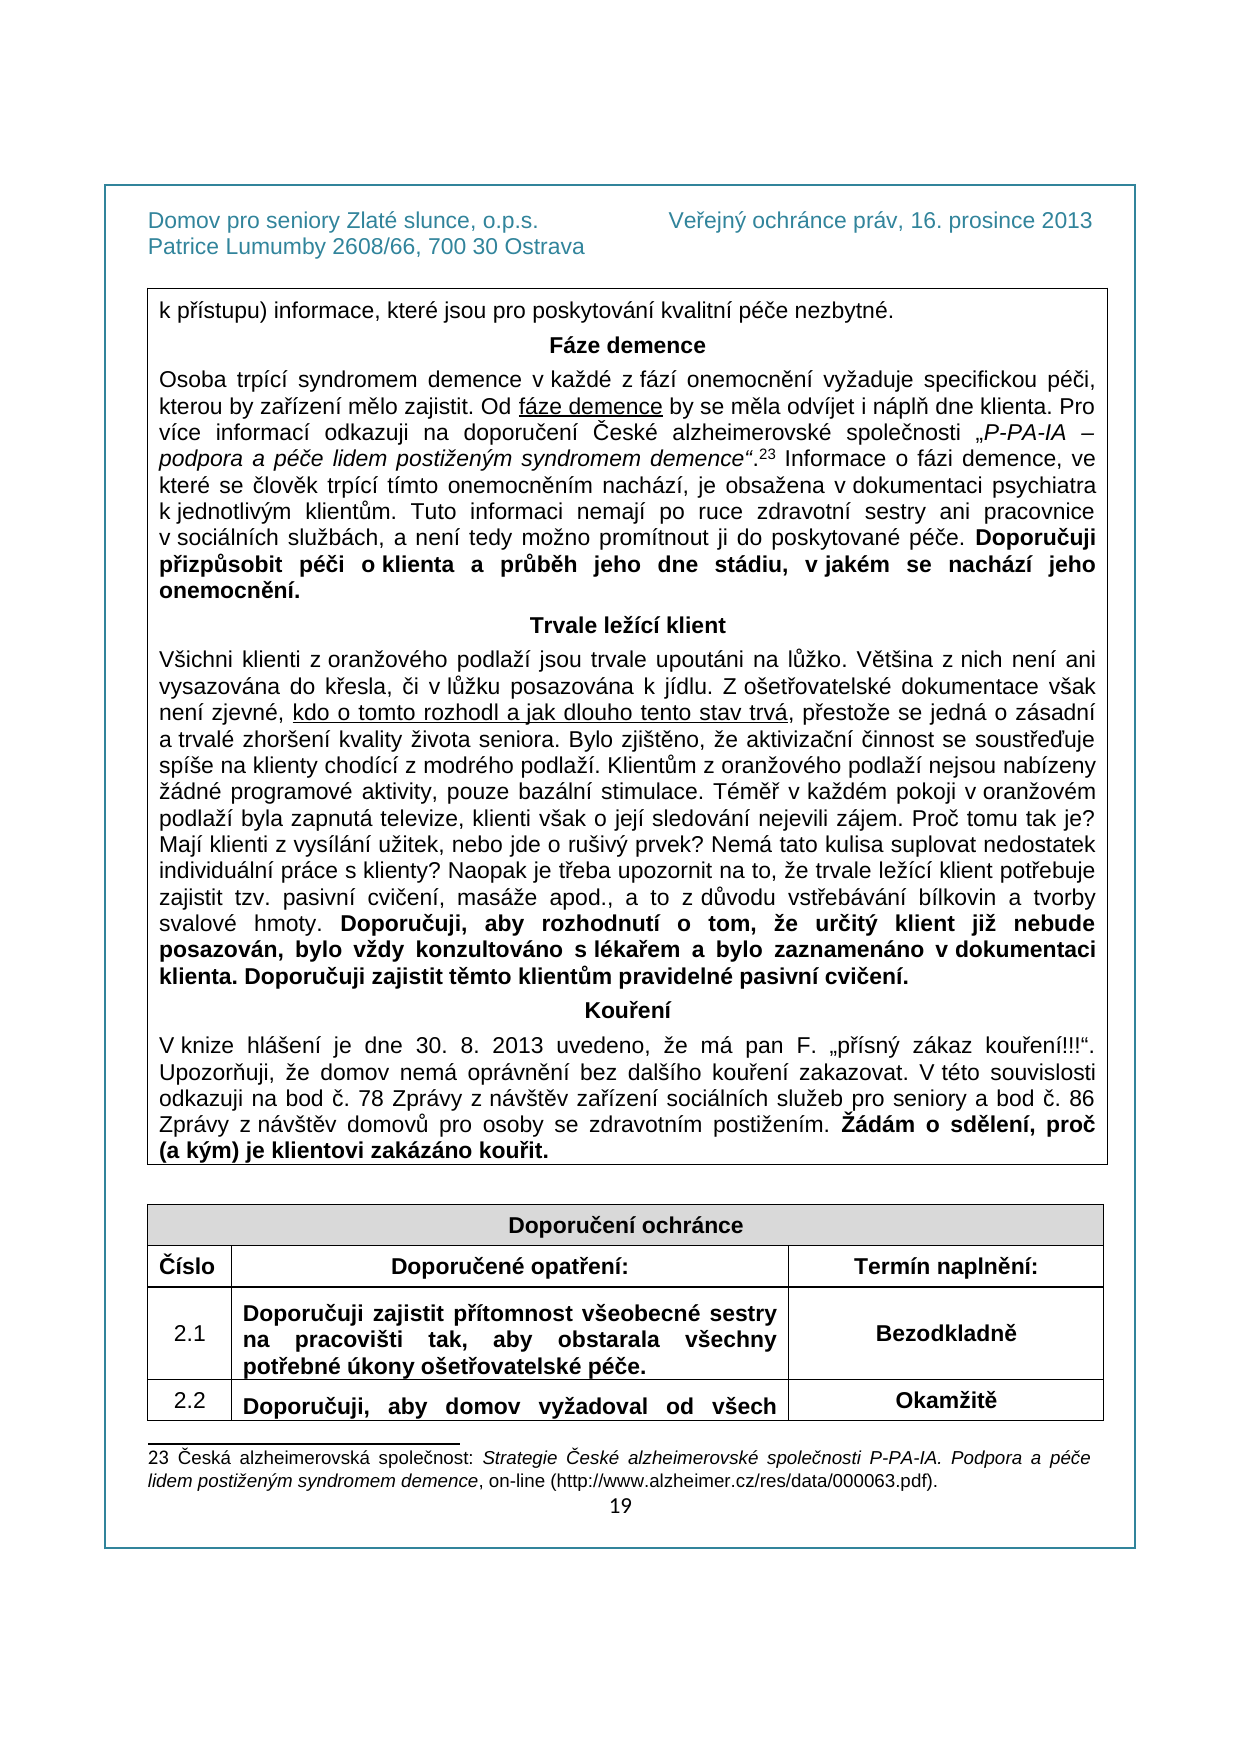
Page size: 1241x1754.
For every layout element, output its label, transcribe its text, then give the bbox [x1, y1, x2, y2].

table_cell Číslo [148, 1246, 231, 1286]
table_cell 2.1 [148, 1288, 231, 1379]
table_cell Doporučuji, aby domov vyžadoval od všech [232, 1380, 788, 1420]
table_cell Termín naplnění: [789, 1246, 1103, 1286]
table_cell Okamžitě [789, 1380, 1103, 1420]
table_cell Doporučuji zajistit přítomnost všeobecné sestry na pracovišti tak, aby obstarala všechny potřebné úkony ošetřovatelské péče. [232, 1288, 788, 1379]
table_cell Bezodkladně [789, 1288, 1103, 1379]
table_cell Zdravotní péče V domově jsou umístěni klienti ve vážném zdravotním stavu, v různém stupni demence, polymorbidní a s diabetem mellitus vyžadující pravidelnou aplikaci insulinu a kontrolu glykémie, s kožními defekty, enterální výživou aj., což představuje vysoké nároky na poskytování odpovídající zdravotní péče. Domov zaměstnává 5 všeobecných registrovaných sester (včetně hlavní sestry) a 1 všeobecnou sestru na dohodu o pracovní činnosti. Všeobecné sestry poskytují zdravotní péči pouze v období od 7:00 do 19:00 hod., což vede k tomu, že část poskytované zdravotní péče je delegována na pracovnice v sociálních službách, které tak provádějí činnosti, ke kterým nemají kvalifikaci ani odpovídající kompetence. K těmto činnostem patří zejména podávání léků v průběhu noční směny (zejména léků na nespavost, bolest a ad hoc medikace v případě neklidu), aplikace nočních inzulínů formou subkutánních injekcí, sledování hladiny cukru v krvi, posuzování změn zdravotního stavu a rozhodování o přivolání lékařské pomoci. To je nepřípustné překračování zákonných kompetencí pracovnic v sociálních službách, resp. k takovým úkonům je příslušná pouze všeobecná sestra bez odborného dohledu. Vzhledem ke skladbě klientů, potřebě zajištění kontinuity poskytování zdravotní péče a respektování kompetencí jednotlivých skupin pracovníků je nezbytné zajistit přítomnost všeobecné sestry na pracovišti tak, aby obstarala všechny potřebné úkony ošetřovatelské péče. Aktuální ordinace léků není zdravotním sestrám dostupná (výjimku tvoří ordinace psychiatra). Stává se, že změna v medikační kartě se děje pouze na základě ústního pokynu lékaře. V průběhu návštěvy tak nebylo možné zkontrolovat léky předepsané na medikačních kartách s aktuální ordinací. V případě pochybností o vhodnosti podání léků nemůže ani zdravotní sestra bezprostředně zkontrolovat, zda údaje v medikační kartě odpovídají těm v ordinaci lékařky. Doporučuji, aby domov vyžadoval od všech lékařů ordinaci léků v písemné formě. Noční medikace společně se zvláštními kelímky pro tuto medikaci je na modrém podlaží umístěna ve zvláštní neuzamčené skříňce v místnosti pracovnic v sociálních službách. Do místnosti se může dostat kdokoliv z personálu i klientů. Obdobně na oranžovém podlaží. Na sesterně v modrém podlaží je odemčená skříň s nápisem „náhradní léky“, kde se uchovávají nepřiřazené léky (i psychofarmaka) po zemřelých klientech. Skříň byla odemčená a dveře do sesterny rovněž, k lékům mohl mít přístup kdokoliv (skříň je přitom uzamykatelná). Na oranžovém podlaží jsou noční léky uloženy taktéž tak, že k nim má přístup kdokoliv a nelze vyloučit přístup klientů. Doporučuji zajistit, aby k lékům měl přístup pouze personál oprávněný s nimi nakládat. Doporučuji okamžitě zlikvidovat veškeré léky, které nejsou přidělené konkrétnímu klientovi. Na tvz. terminálním pokoji v oranžovém podlaží určeném pro tzv. paliativní péči byl umístěn pan K. V jeho propouštěcí zprávě však nebyly jednoznačné záznamy indikující tuto péči. Bylo v ní pouze doporučení podávat transfůze v případě anémie. Pro absenci dokumentace praktické lékařky nebylo možné zjistit důvody k tomuto postupu. Podávání léků Léky jsou připravovány na základě medikačních karet, za které je zodpovědná hlavní sestra (zajišťuje jejich aktualizaci). Medikační karty obsahují pouze ordinaci pravidelně podávaných léků ráno, v poledne a večer. Noční léky jsou psány na zvláštním papíře, léčba antibiotiky byla uvedena na jiném místě a ordinované inzulíny rovněž na jiné kartičce. Takto vedený způsob přepisování léků považuji za zbytečně komplikovaný, obtížně přehledný, skrývající v sobě riziko pochybení. V případě paní V. je v lékařské zprávě ze dne 31. 7. 2013 psychiatrem ordinován lék Alzin, v medikační kartě však není uveden. Paní tedy ordinovaný lék nedostává. Medikační karta by měla obsahovat všechna aktuálně předepsaná léčiva. Pan L. dostává v případě neklidu Tisercin. Lék byl připraven v kelímku „Tisercin při neklidu“ s jeho jménem, v medikační kartě ani v jiných záznamech o předepsaných lécích nešlo tuto ordinaci dohledat. Informaci o ordinaci léku si v jeho případě předávají sestry ústně. Pokud je kelímek prázdný, sestra vloží do kelímku nový lék. Podání léku zapíše pracovnice v sociálních službách jen do knihy hlášení, ne do osobní dokumentace pana L. Pro úplnost uvádím, že nakonec byla ordinace Tisercinu nalezena ve zprávě od psychiatra. Doporučuji uvádět v medikační kartě všechny předepsané léky. Údaje v medikačních kartách jsou přepisované, přeškrtané, bělené. Není zřejmé, kdo a kdy tyto „změny“ provedl. Doporučuji v medikačních kartách provádět změny novým autorizovaným záznamem namísto přepisování či retuší. Mezi ordinovanými léky byly také léky na bolest a nespavost. Z dokumentace není zřejmé, jak jsou tato léčiva efektivní, zda došlo ke zmírnění bolesti, či nikoliv. Podávání hypnotik zajišťují pracovnice v sociálních službách. Léky se vydávají v určitou hodinu, bez ohledu na to, zdali již chce klient spát či nikoliv, nebo zda chce zkusit usnout a spát bez podání léků. O jejich podání však nebyl veden záznam. Ačkoliv byly kelímky s připraveným hypnotikem po noční službě prázdné, např. u pana F. či paní G., nebyl v hlášení záznam o jejich podání. U některých klientů (např. u pana H. či paní P.) docházelo k svévolné záměně léků na spaní. Místo hypnotika (Zolpinox) byl podáván Pyridoxin. Dle slov hlavní sestry využívají placebo efekt. Tato praxe však nemá žádnou oporu ve zdravotnické dokumentaci. Lékař jednoznačně ordinoval na nespavost Zolpinox. Doporučuji, aby byla hypnotika klientům podávána teprve tehdy, když chtějí jít spát, a zároveň aby jim bylo umožněno jít spát i bez podání hypnotik tehdy, když je zřejmé, že je nechtějí. Doporučuji o podání každého léku tzv. fakultativní medikace (tedy léky, které nejsou podávány pravidelně, ale jen v případě nějak definované potřeby) pořídit záznam do dokumentace klienta. Doporučuji zároveň zaznamenávat efekt léků na spaní, či jiných fakultativně podávaných léků. Doporučuji podávat pouze předepsané léky. Některým klientům jsou drceny léky. Z dokumentace však nevyplývá, že by o drcení rozhodl lékař. Některé léky však mohou mít po rozdrcení změněný účinek, a proto o jejich drcení může rozhodovat pouze lékař a ne zdravotní sestra. Za nevhodné lze považovat i přidávání drcených léků do rozmixované stravy. Rozdrcený lék může změnit chuť jídla, což může vést klienta k odmítání jídla jako takového. Doporučuji, aby o možnosti drtit konkrétní lék u konkrétního klienta rozhodl vždy lékař a zařízení si o tom vyžádalo jeho záznam jako důkaz. Drcené léky nepřidávat do běžného jídla. Individualizace poskytované ošetřovatelské péče Při nástupu do zařízení je klient komplexně vyšetřen praktickou lékařkou, záznamy o vyšetření však nemá domov k dispozici. Záznamy o provedení vstupní ošetřovatelské anamnézy jsou sporadické, někdy v písemné, někdy v elektronické formě. Konstatuji tak, že není odebírána ošetřovatelská anamnéza a získávány informace, na základě kterých by bylo možno identifikovat problémové oblasti, dokumentovat realizaci péče a vyhodnocovat ji. Typicky se jedná o níže uvedené okruhy jako malnutrice, bolest, deprese, ale i další, např. spánkové zvyklosti, způsob vyprazdňování, porušení celistvosti kůže a prevence vzniku dekubitu, potenciální rizika péče apod. Ošetřovatelská péče však nesmí opomíjet ani rovinu psycho-sociální, typicky jde o duševní tíseň, agresivitu atd. Není stanoven individuální plán ošetřovatelské péče ušitý na míru každého klienta. Důsledkem je, že nejsou prováděna cílená preventivní opatření. Ošetřovatelská péče musí být klientům poskytována na základě ošetřovatelského plánu. Realizace ošetřovatelského procesu musí zahrnovat všechny jeho fáze: 1. sběr informací a zhodnocení/posouzení klienta; 2. stanovení ošetřovatelských diagnóz; 3. tvorba ošetřovatelského plánu; 4. realizace ošetřovatelské péče; 5. hodnocení efektu poskytované ošetřovatelské péče. Doporučuji zohlednit výše uvedené a u každého klienta, který to potřebuje, vytvořit ošetřovatelský plán péče. Tyto nároky vznáším s ohledem na aktuální cílovou skupinu zařízení, kdy zdravotní stav většiny klientů přináší řadu ošetřovatelských problémů, na které má profesionální zařízení odpovědět nastavením rozsahu poskytované péče (mj. s ohledem na § 36 zákona o sociálních službách). Prevence malnutrice, podávání stravy Někteří klienti domova jsou trvale upoutáni na lůžko, mají omezené komunikační schopnosti a jsou tak zcela odkázáni na péči personálu zařízení. Ta musí zahrnovat i zajištění základní výživy těchto klientů. Proto se během systematických návštěv zařízení tohoto typu zaměřuji na to, zda si je zařízení vědomo rizik spojených s malnutricí a zda má nastavený systém prevence, aby se vzniku malnutrice zabránilo. Pracovnice v sociálních službách a zdravotní sestry sledují některé ukazatele nutričního rizika, např. jedenkrát měsíčně váží klienty, kteří se postaví, ostatním je měřen obvod bicepsu. Není zřejmé, jak se dále se získanými informacemi pracuje, čemu vlastně slouží. Např. paní D. zhubla od ledna o 5 kg, nyní váží 44 kg, paní M. zhubla za posledních 8 měsíců o 11 kg, paní B. se snížil objem paže z 31 cm v dubnu na 23 cm v srpnu 2013. Záznam o nějaké nutriční intervenci se v dokumentaci nenachází. Údaj o výšce veden není a body mass index tedy není zjišťován. Doporučuji systematicky hodnotit případné váhové úbytky. Případný váhový úbytek klientů doporučuji konzultovat s lékařem a stanovit navazující postup. U žádného z klientů není systematicky sledován příjem stravy. Doporučuji stanovit, u koho má být příjem stravy preventivně sledován, a tento zaznamenávat pomocí objektivizovaných záznamů, ze kterých bude zjevné, zda klient snědl celou porci, polovinu, čtvrtinu. Tyto záznamy doporučuji pravidelně vyhodnocovat a ve spolupráci s lékařem stanovit navazující postup pro případ, že klient opakovaně nedojí. Obědy se do zařízení dováží od externího dodavatele, a to každý den. Klienti mají možnost vybrat si ve všední den oběd ze tří jídel, o víkendech je nabízeno jídlo jedno. Vždy jedno jídlo je diabetické. Domov složení jídelníčků neovlivňuje. Snídaně a večeře se dovážejí jen ve všední dny. O víkendech se připravují v domově. Za jejich skladbu je odpovědna pracovnice v sociálních službách. Jídelníčky víkendových snídaní a večeří nejsou klientům k dispozici. Hlavní sestra spolupracuje s nutriční ambulancí. Spolupráce se však týká pouze předepisování nutriční výživy do sondy či PEGu. Dle čl. III. smlouvy o poskytování pobytové služby v Domově Slunce (dále „smlouva“) poskytuje zařízení diety, a to diabetickou a šetřící. Dle domácího řádu zajišťuje zařízení stravu odpovídající potřebám dietního stravování. Nelze však např. zjistit množství sacharidů pro diabetickou dietu. Hovořit tedy o poskytování diabetické diety je zavádějící. To samé platí o šetřící dietě: energetická hodnota stravy se nedá zjistit a jídla uváděná na jídelníčcích nesplňují požadavky na šetřící dietu. Musím konstatovat, že dietní systém pro danou klientelu není vytvořen, nedá se zjistit, jaká je nutriční hodnota stravy. Upozorňuji, že léčebná výživa je nedílnou součástí ošetřovatelské péče a rizika z nekvalitně a neprofesionálně poskytnuté výživy jsou u dané cílové skupiny srovnatelná s nekvalitně poskytnutou léčbou. Jedinou oprávněnou profesí vykonávající tuto specifickou činnost dle zákona č. 96/2004 Sb., o nelékařských zdravotnických povoláních, je nutriční terapeut. Doporučuji zaměstnat nutričního terapeuta. Doporučuji vytvořit dietní systém odpovídající potřebám cílové skupiny strávníků, jehož součástí musí být charakteristika konkrétní diety, její složení: energie, množství bílkovin, tuků a sacharidů a také energetický obsah živin. Dále pak sestavovat jídelníčky dle vytvořeného dietního systému, včetně dodržení stanovených nutričních hodnot, a zajistit, aby dodavatel stravy připravoval jídla dle těchto jídelníčků. Zařízení je povinno v rámci základní činnosti poskytnutí stravy dle § 49 odst. 2 písm. b) zákona o sociálních službách v souvislosti s § 15 odst. 1 písm. b) vyhlášky č. 505/2006 Sb., zajistit celodenní stravu dopovídající věku, zásadám racionální výživy a potřebám dietního stravování, minimálně v rozsahu tří hlavních jídel. Pokud však zařízení poskytuje péči osobám trpícím demencí, je třeba této klientele přizpůsobit i stravovací režim. Klienti trpící syndromem demence by měli mít mj. neustálý přístup k jídlu. Další zásady nutriční péče o osoby trpící demencí dle odborné literatury spočívají v následujícím: „Včas rozpoznat snížení zájmu pacienta o jídlo; sledovat v čase tělesnou hmotnost a svalovou sílu; dodržovat pravidelnost a řád v příjmu potravy, dělit ji do hlavních a vedlejších jídel; zachovávat úroveň a styl stolování; respektovat chuť nemocného, je-li to možné (pozor na tučná a sladká jídla); dbát na správné složení potravy; dbát na dostatečný a kontinuální přísun tekutin; mít objektivní přehled o skutečné konzumaci stravy; motivovat a zapojit nemocného do přípravy jídla a stolování.“ Doporučuji tyto zásady dodržovat. Některým klientům je podávána mechanicky upravená strava. O tom, komu se strava takto upravuje, rozhodují zdravotní sestry. Rozhodnutí není nikde zaznamenáno, nedá se zjistit, kdo konkrétně rozhodl a kdy. Přechod na mechanicky upravenou stravu je přitom pro klienta zásadní životní změnou, neboť vnímá postupnou ztrátu svých schopností a soběstačnosti a přichází o plnou kvalitu stravy. Doporučuji zaznamenat rozhodnutí o mechanické úpravě stravy v dokumentaci klientů (nutriční plán) tak, aby bylo patrné, kdo toto rozhodnutí přijal, kdy, a jaké byly důvody. Mixovaná strava se připravuje v domově. Na oběd je mixováno jídlo dodávané externím dodavatelem, hlavní chod společně s polévkou. Vzniká nevzhledná kaše. Klient nemá možnost rozeznat jednotlivé chutě pokrmu a i esteticky je takto upravená strava naprosto nepřijatelná, nedůstojná podání klientovi. Při tomto způsobu není také možné vysledovat (pro případné sledování příjmu stavy), zda klient snědl biologicky hodnotnější část stravy (např. maso) apod., tudíž ani nejde určit, které živiny je potřeba doplnit (např. bílkoviny) v případě, že klient nedojídá. Mixované snídaně a večeře nejsou od externího dodavatele. O konkrétní skladbě snídaně či večeře, údajně se jedná o jogurt, puding, rohlík s kakaem, bramborovou kaši např. s paštikou, kaše (nespecifikované), rozhoduje pracovnice v sociálních službách. Energetickou hodnotu mixovaných snídaní a večeří nelze nikterak zjistit. Doporučuji věnovat skladbě a přípravě mechanicky upravené stravy (MUS) patřičnou pozornost jak z hlediska nutriční hodnoty stravy, tak také konkrétní podoby finálního pokrmu. Doporučuji tvořit jídelníček konkrétně pro MUS, aby bylo všem pracovníkům jasné, co mají klientovi připravit a také co klientovi podávají. Bylo zjištěno, že personál při krmení nad sedícím klientem stojí. Ústa otírá klientům lžící. Podávání stravy klientům není věnováno dostatek pozornosti ani času. Při jídle hraje nahlas televize. Doporučuji upustit od nevhodných postupů. Téměř všichni klienti z oranžového podlaží jedí na pokojích, jídelnu doposud neměli k dispozici. To považuji za nevhodné. Jídlo má také významnou socializační rovinu. Mnozí klienti jedí v lůžku, nejsou posazováni do židle. Není zřejmé, kdo rozhodl o tom, že klientům bude strava podávána v lůžku. Není konzultován fyzioterapeut. Doporučuji, aby bylo zásadou, z níž jsou odůvodněné výjimky, že všichni klienti jedí v jídelně. Případné rozhodnutí o konzumaci jídla na pokoji musí být zdůvodněné v dokumentaci. Doporučuji konzultovat fyzioterapeuta o nutnosti podávat stravu pouze na lůžku. Rozhodnutí o podávání jídla v lůžku zaznamenat do dokumentace. V zařízení není sledován příjem tekutin. U osob trpících syndromem demence je přitom nutné dbát na pitný režim. Nemají pocit žízně a tekutiny je tak nutné stále aktivně nabízet. Neurčité pokyny zdravotní sestry „hodně pít“, které se nacházejí v knize hlášení, nemůžou vést k tomu, že budou klientům dostatečně a prokazatelně podávány tekutiny. Doporučuji ve spolupráci s lékařem stanovit, u kterých klientů má být sledován příjem tekutin, a určit, kolik tekutin má klient za den přijmout, a tyto informace zaznamenat do osobní dokumentace klienta. Personál krmící pacienty nepoužíval ochranné pomůcky, v oblečení, ve kterém manipuluje s biologickým a infekčním odpadem, poté manipuluje se stravou. Při podávání stravy by měl personál používat ochranné pomůcky. Pro Vaši další informaci zasílám v příloze leták „Malnutrice – riziko a možnosti ochrany v zařízeních sociálních a zdravotních služeb“. Hygiena Každý den se provádí tzv. osobní hygiena. Ta dle sdělení pracovnic v sociálních službách spočívá v opláchnutí obličeje a rukou, v létě i podpaží. Dále je hygiena prováděna při výměně plen. Tzv. celková hygiena, tj. koupání, je dle sdělení personálu poskytována jednou týdně. Z výkazů „Záznam o poskytování péče“ bylo zjištěno: panu P. byla celková hygiena v srpnu poskytnuta pouze jednou, a to dne 28. srpna. Obdobně je tomu u pana M. Paní A. byla celková hygiena za srpen poskytnuta taktéž pouze jednou, a to dne 23. srpna. Interval mezi poskytnutím celkové hygieny u paní L. činí v srpnu 15 dnů. Provádění hygieny je na oranžovém podlaží naprosto nedostatečné. Doporučuji zajistit celkovou hygienu minimálně jednou týdně, v případě potřeby či přání i častěji. Mikční režim Jedním z projevů demence je inkontinence. Cílem správné ošetřovatelské péče by mělo být udržet pacienta (klienta) kontinentním, a to díky správnému režimu, včetně režimu mikčního. Klient by měl mít možnost se v cca 2hodinových intervalech, i častěji, vymočit. Pracovnice v sociálních službách by měly mít jasné zadání, koho z klientů jak často vysazovat na (přenosné) WC, komu pomáhat dojít na toaletu a jak často. Komunikační bariéra na straně klienta (klient si neřekne, že potřebuje doprovodit na WC) by neměla být důvodem pro ukončení dopomáhání na toaletu. Mikční režim by měl vycházet z individuálních potřeb každého klienta a měl by mít odraz v dokumentaci klienta. V domově se s mikčním režimem nepracuje. Namísto toho, aby cílem péče bylo udržet seniora co nejdéle kontinentním, je spíše podporován co nejrychlejší nástup inkontinence. Na oranžovém podlaží k tomu přispívá fakt jediné toalety pro 34 klientů. Absenci toalety nemohou toaletní křesla nahradit. Na modrém podlaží si musí senior před použitím toalety vyžádat toaletní papír, najít dveře správné místnosti, které nejsou značeny piktogramy. Při celém tomto procesu musí navíc udržet myšlenku, že potřebuje na toaletu. Představa, že tento proces bude senior trpící syndromem demence, či senior mající problémy s pohyblivostí, opakovat několikrát denně, je iluzorní. V blízkosti společenské místnosti je jen jedna toaleta, vzhledem k počtu osob zdržujících se v místnosti může být často obsazená. Při odpovídající péči by klienti byli schopni udržet se kontinentními mnohem déle. Doporučuji stanovit klientům mikční režim. Sledování bolesti U klientů s pokročilou demencí není rozpoznání bolesti vždy snadné. Nerozpoznaná a neléčená bolest přitom zásadně zhoršuje kvalitu života klientů. V zařízení není zaveden standardizovaný systém pravidelného testování a zaznamenávání bolesti klientů. Pokud o některém z klientů personál ví, že trpí bolestí, jde o výsledek každodenního intuitivního pozorování klientů. Doporučuji zavést standardizovaný způsob monitorování bolesti klientů, zejména těch, kteří mají omezené komunikační schopnosti. Deprese Zařízení nepracuje systematicky s problematikou detekování deprese. Ta je však průvodním jevem zejména demencí vaskulárního typu, je namístě, aby zařízení systematicky sledovalo a aktivně zjišťovalo, zda některý z klientů trpí depresí. Doporučuji u klientů trpících syndromem demence věnovat zvýšenou pozornost tomu, zda netrpí depresí, a za tím účelem provádět pravidelné testy, či systematicky pozorovat možné příznaky. Předávání informací mezi personálem, dokumentace Dokumentace vedená pracovnicemi v sociálních službách je roztříštěná a nepřehledná. Informace o klientech se nacházejí v nejrůznějších dokumentech. Jde např. o „sešit denního hlášení“, nebo „záznam o poskytované službě“. Koupání se značí do zvláštního „sešitu koupání“, současně ale i do „záznamu o poskytované službě“. Důvody pro vedení dvojí dokumentace nejsou zřejmé. Další dokumentaci vedou pracovnice pro volnočasové aktivity. Ta je v počítačovém programu Word. Účast na aktivitách je evidována dle druhů aktivit a ne dle klientů. Dohledat aktivity konkrétního klienta je obtížné, např. jak často byla trvale ležícímu klientovi nabízena bazální stimulace. Sociální pracovnice pak veškerou roztříštěnou dokumentaci přepisuje a vytváří pro každého klienta jakýsi deník o průběhu poskytování služby. S deníkem se však nikterak nepracuje. Není zřejmé, proč by měly být sociální pracovnici známy údaje týkající se zdravotnického či pečovatelského aspektu služby. Na jednu stranu je nezbytné, aby každý pracovník získal všechny informace o klientovi, které jsou důležité pro jeho podíl na poskytování služby, na druhou stranu je zbytečné získávat informace, které pracovník nepotřebuje, typicky údaj o teplotě nepotřebuje sociální pracovnice znát. Stávající způsob vedení a sdílení dokumentace nenasvědčuje tomu, že každý dostane ty informace, které potřebuje. Zákon o sociálních službách přitom v ustanovení § 88 písm. f) stanoví jako jednu z povinností poskytovatelů sociálních služeb „…vést písemné individuální záznamy o průběhu poskytování sociální služby a hodnotit průběh poskytování sociální služby…“. Upozorňuji, že se nejedná o pouhou formalitu. Správně vedené průkazné záznamy mohou v případném sporu pomoci prokázat, zda zařízení poskytovalo klientovi řádnou péči. Mohou rovněž sloužit jako nástroj kontroly ze strany vedení ohledně poskytování péče klientům. Stávající dokumentace nic takového neumožňuje. Doporučuji vést dokumentaci tak, aby odpovídala požadavkům zákona a aby byla nástrojem pro poskytování služby. Ošetřovatelská dokumentace je neúplná, ošetřovatelské plány péče nejsou vypracovány. Záznamy o provedení screeningových testů (riziko pádů a dekubitů) nejsou průběžně aktualizovány, případně chybí úplně (nutriční, úrovně soběstačnosti, zhodnocení psychického stavu). U klientů s narušením kožní integrity nejsou k dispozici záznamy o stavu rány, její velikosti, průběhu hojení a prováděných převazech. Nedostatečná dokumentace poskytované péče může mít dopad na kvalitu péče a negativně ji ovlivnit. Do denního hlášení jsou dokumentovány záznamy o stolici klientů. Ze záznamů vyplývá, že někteří klienti nebyli na stolici téměř týden (pan F. nebyl na stolici od 26. 8. do 3. 9., pan Z. od 28. 8. do 3. 9.). Na tyto skutečnosti nebylo nijak reagováno. Stávající vedení zdravotnické (ošetřovatelské) dokumentace neodpovídá nejen právním předpisům, ale ani standardům pro vedení ošetřovatelské dokumentace, neboť informace o zdravotním stavu klienta musí splňovat kritérium konkrétnosti, kontinuity a vyhodnotitelnosti. Doporučuji, aby zařízení vedlo ke každému klientovi, který je příjemcem ošetřovatelské péče, samostatně ošetřovatelskou dokumentaci, jež bude obsahovat ošetřovatelskou anamnézu klienta, ošetřovatelský plán a průběžné záznamy o vývoji zdravotního stavu klienta dle obecně platných standardů pro ošetřovatelskou péči. Na sesterně jsou uloženy lékařské zprávy, které jsou přístupny nejen zdravotnickému personálu, přístup do místnosti má i nezdravotnický personál. Lékařská zpráva vypovídá o zdravotním stavu a má tudíž povahu osobního citlivého údaje. Domov jako správce osobních údajů musí přijmout taková opatření, aby nemohlo dojít k neoprávněnému nebo nahodilému přístupu k osobním údajům, k jejich změně, zničení či ztrátě, neoprávněným přenosům, k jejich jinému neoprávněnému zpracování, jakož i k jinému zneužití osobních údajů. Doporučuji zajistit takové uložení lékařských zpráv, které vyloučí neoprávněný přístup. Zařízení zavádí počítačový program Cygnus. Přístup do něj mají mít pouze zdravotní sestry. Ty již do něj přepisují jinde uvedené skutečnosti. Přepisování informací obsahuje riziko pochybení a představuje také časovou zátěž. Pracovnice v sociálních službách ani pracovnice pro volnočasové aktivity však přístup do Cygnusu nemají. Z návštěv jiných zařízení vím, že vedení dokumentace v elektronické podobě může být dobrým nástrojem, který umožňuje všem pracovníkům v přímé péči sdílet (podle odstupňovaných oprávnění k přístupu) informace, které jsou pro poskytování kvalitní péče nezbytné. Fáze demence Osoba trpící syndromem demence v každé z fází onemocnění vyžaduje specifickou péči, kterou by zařízení mělo zajistit. Od fáze demence by se měla odvíjet i náplň dne klienta. Pro více informací odkazuji na doporučení České alzheimerovské společnosti „P-PA-IA – podpora a péče lidem postiženým syndromem demence“. Informace o fázi demence, ve které se člověk trpící tímto onemocněním nachází, je obsažena v dokumentaci psychiatra k jednotlivým klientům. Tuto informaci nemají po ruce zdravotní sestry ani pracovnice v sociálních službách, a není tedy možno promítnout ji do poskytované péče. Doporučuji přizpůsobit péči o klienta a průběh jeho dne stádiu, v jakém se nachází jeho onemocnění. Trvale ležící klient Všichni klienti z oranžového podlaží jsou trvale upoutáni na lůžko. Většina z nich není ani vysazována do křesla, či v lůžku posazována k jídlu. Z ošetřovatelské dokumentace však není zjevné, kdo o tomto rozhodl a jak dlouho tento stav trvá, přestože se jedná o zásadní a trvalé zhoršení kvality života seniora. Bylo zjištěno, že aktivizační činnost se soustřeďuje spíše na klienty chodící z modrého podlaží. Klientům z oranžového podlaží nejsou nabízeny žádné programové aktivity, pouze bazální stimulace. Téměř v každém pokoji v oranžovém podlaží byla zapnutá televize, klienti však o její sledování nejevili zájem. Proč tomu tak je? Mají klienti z vysílání užitek, nebo jde o rušivý prvek? Nemá tato kulisa suplovat nedostatek individuální práce s klienty? Naopak je třeba upozornit na to, že trvale ležící klient potřebuje zajistit tzv. pasivní cvičení, masáže apod., a to z důvodu vstřebávání bílkovin a tvorby svalové hmoty. Doporučuji, aby rozhodnutí o tom, že určitý klient již nebude posazován, bylo vždy konzultováno s lékařem a bylo zaznamenáno v dokumentaci klienta. Doporučuji zajistit těmto klientům pravidelné pasivní cvičení. Kouření V knize hlášení je dne 30. 8. 2013 uvedeno, že má pan F. „přísný zákaz kouření!!!“. Upozorňuji, že domov nemá oprávnění bez dalšího kouření zakazovat. V této souvislosti odkazuji na bod č. 78 Zprávy z návštěv zařízení sociálních služeb pro seniory a bod č. 86 Zprávy z návštěv domovů pro osoby se zdravotním postižením. Žádám o sdělení, proč (a kým) je klientovi zakázáno kouřit. [148, 289, 1107, 1164]
table_cell 2.2 [148, 1380, 231, 1420]
table_cell Doporučené opatření: [232, 1246, 788, 1286]
table_header Doporučení ochránce [148, 1205, 1103, 1245]
